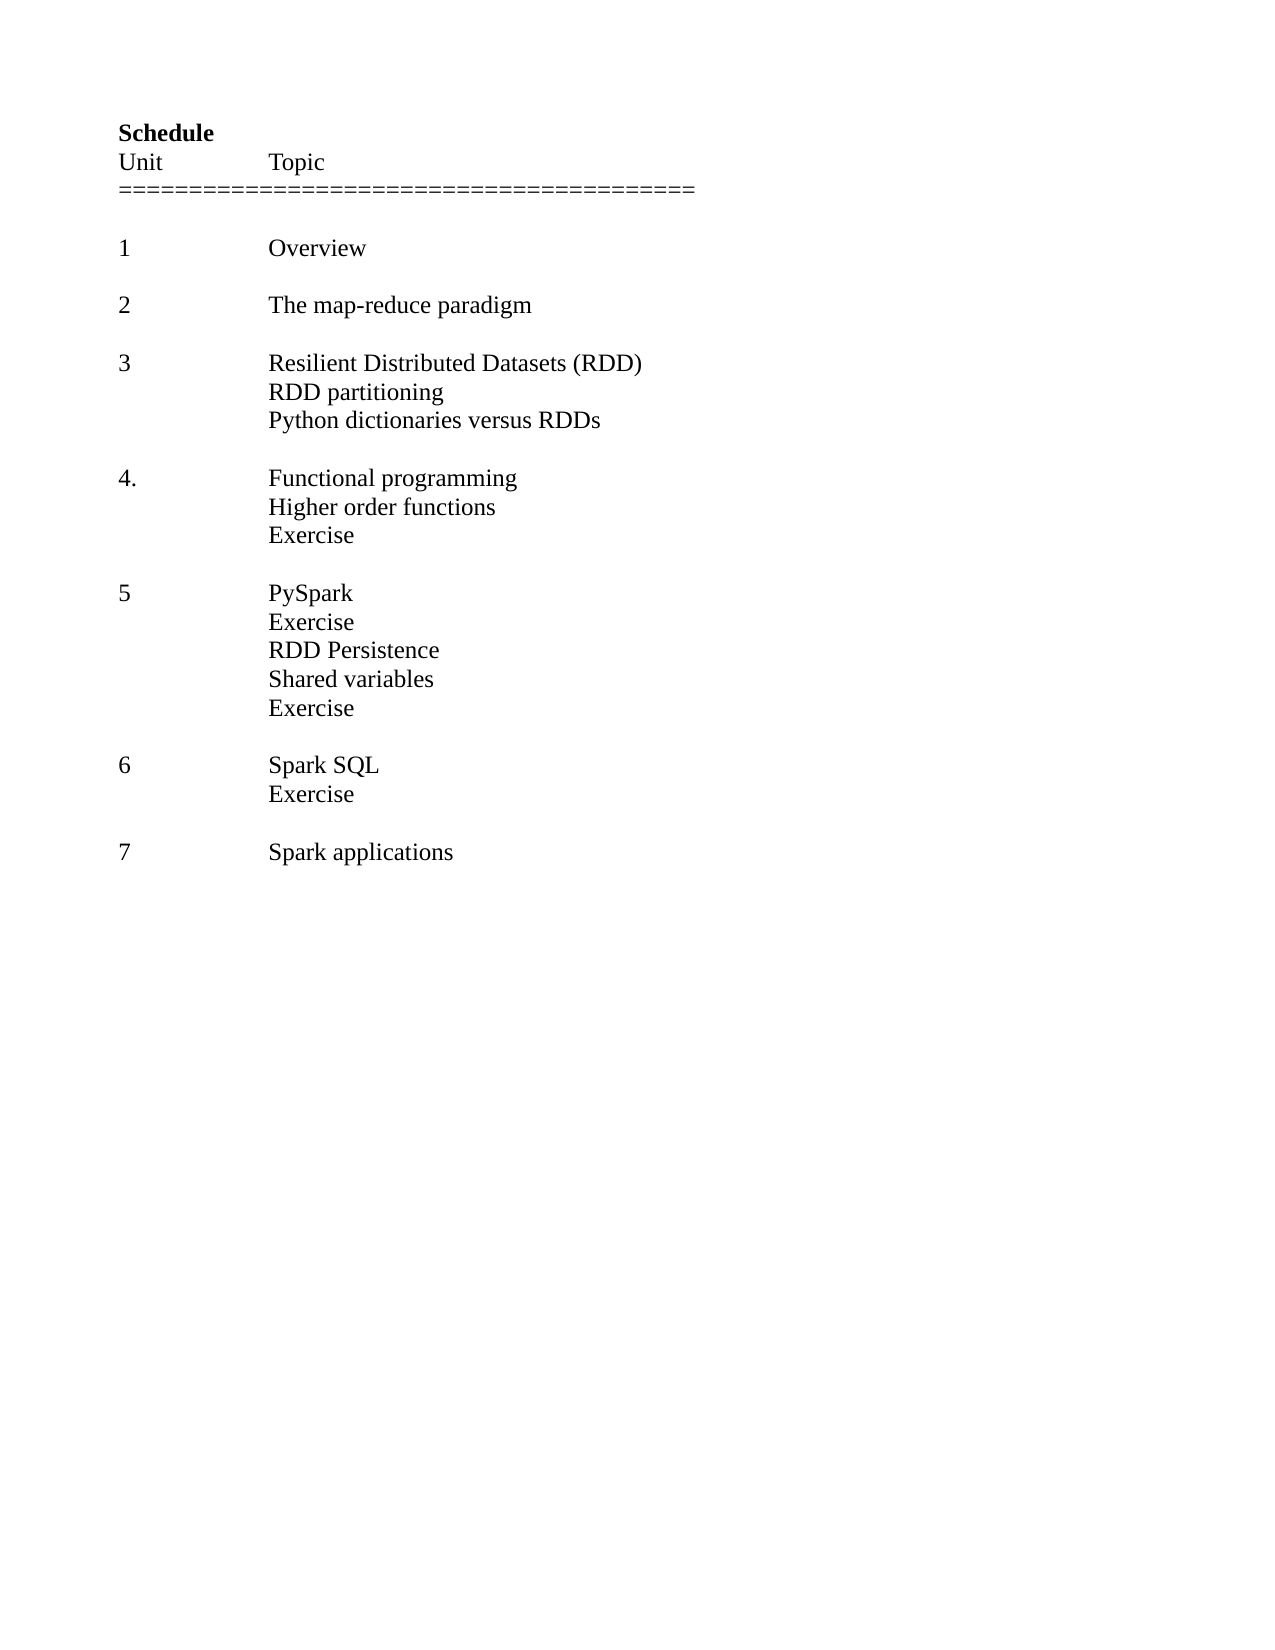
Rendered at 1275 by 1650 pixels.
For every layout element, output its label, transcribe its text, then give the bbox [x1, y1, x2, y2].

text 6 Spark SQL [118, 751, 1157, 779]
text 4. Functional programming [118, 463, 1157, 492]
text Exercise [118, 607, 1157, 636]
text ========================================= [118, 176, 1157, 204]
text Higher order functions [118, 492, 1157, 521]
text 5 PySpark [118, 578, 1157, 607]
text RDD Persistence [118, 636, 1157, 664]
text Schedule [118, 118, 1157, 147]
text RDD partitioning [118, 377, 1157, 406]
text 7 Spark applications [118, 837, 1157, 866]
text Python dictionaries versus RDDs [118, 406, 1157, 434]
text Exercise [118, 693, 1157, 722]
text 2 The map-reduce paradigm [118, 291, 1157, 319]
text Exercise [118, 779, 1157, 808]
text 1 Overview [118, 233, 1157, 262]
text Exercise [118, 521, 1157, 549]
text Shared variables [118, 664, 1157, 693]
text 3 Resilient Distributed Datasets (RDD) [118, 348, 1157, 377]
text Unit Topic [118, 147, 1157, 176]
